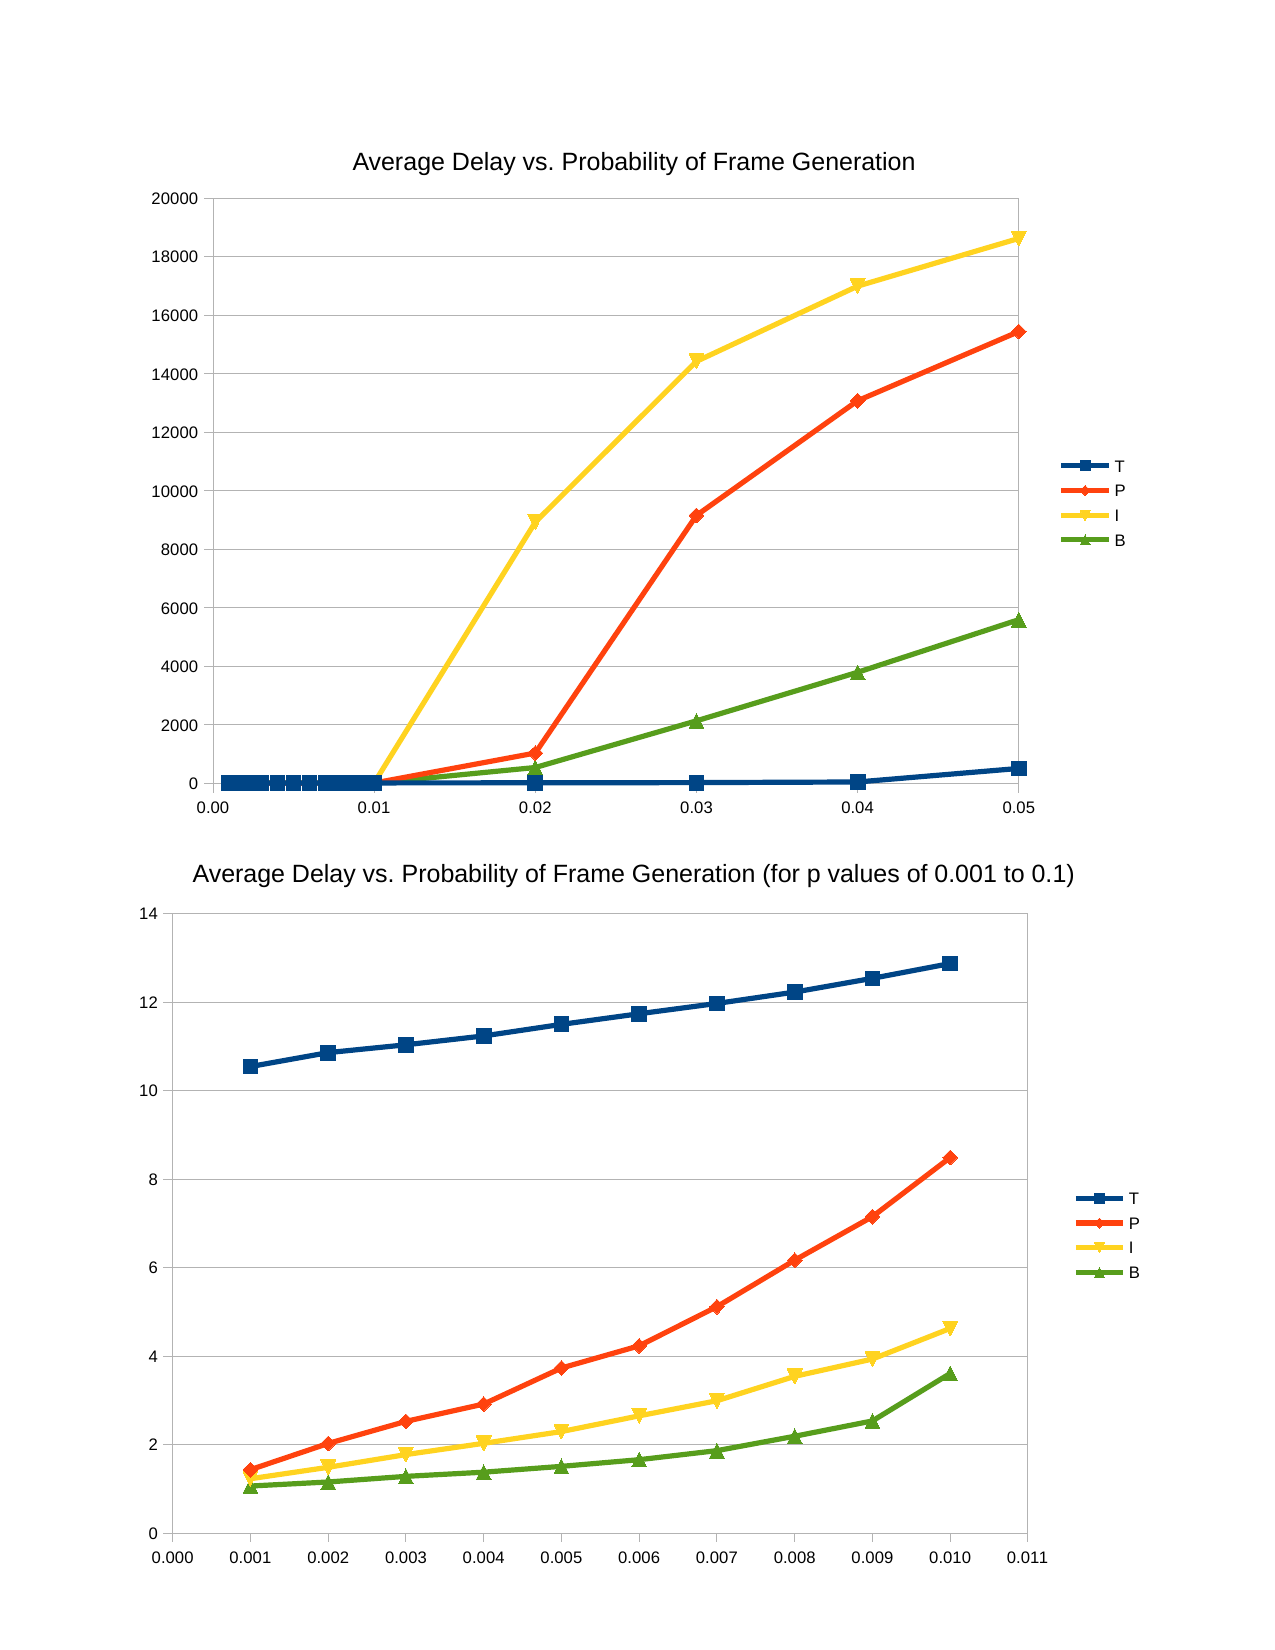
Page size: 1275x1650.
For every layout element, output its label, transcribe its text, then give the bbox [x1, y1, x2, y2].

text Average Delay vs. Probability of Frame Generation [118, 147, 1157, 176]
text Average Delay vs. Probability of Frame Generation (for p values of 0.001 to 0.1) [118, 859, 1157, 888]
